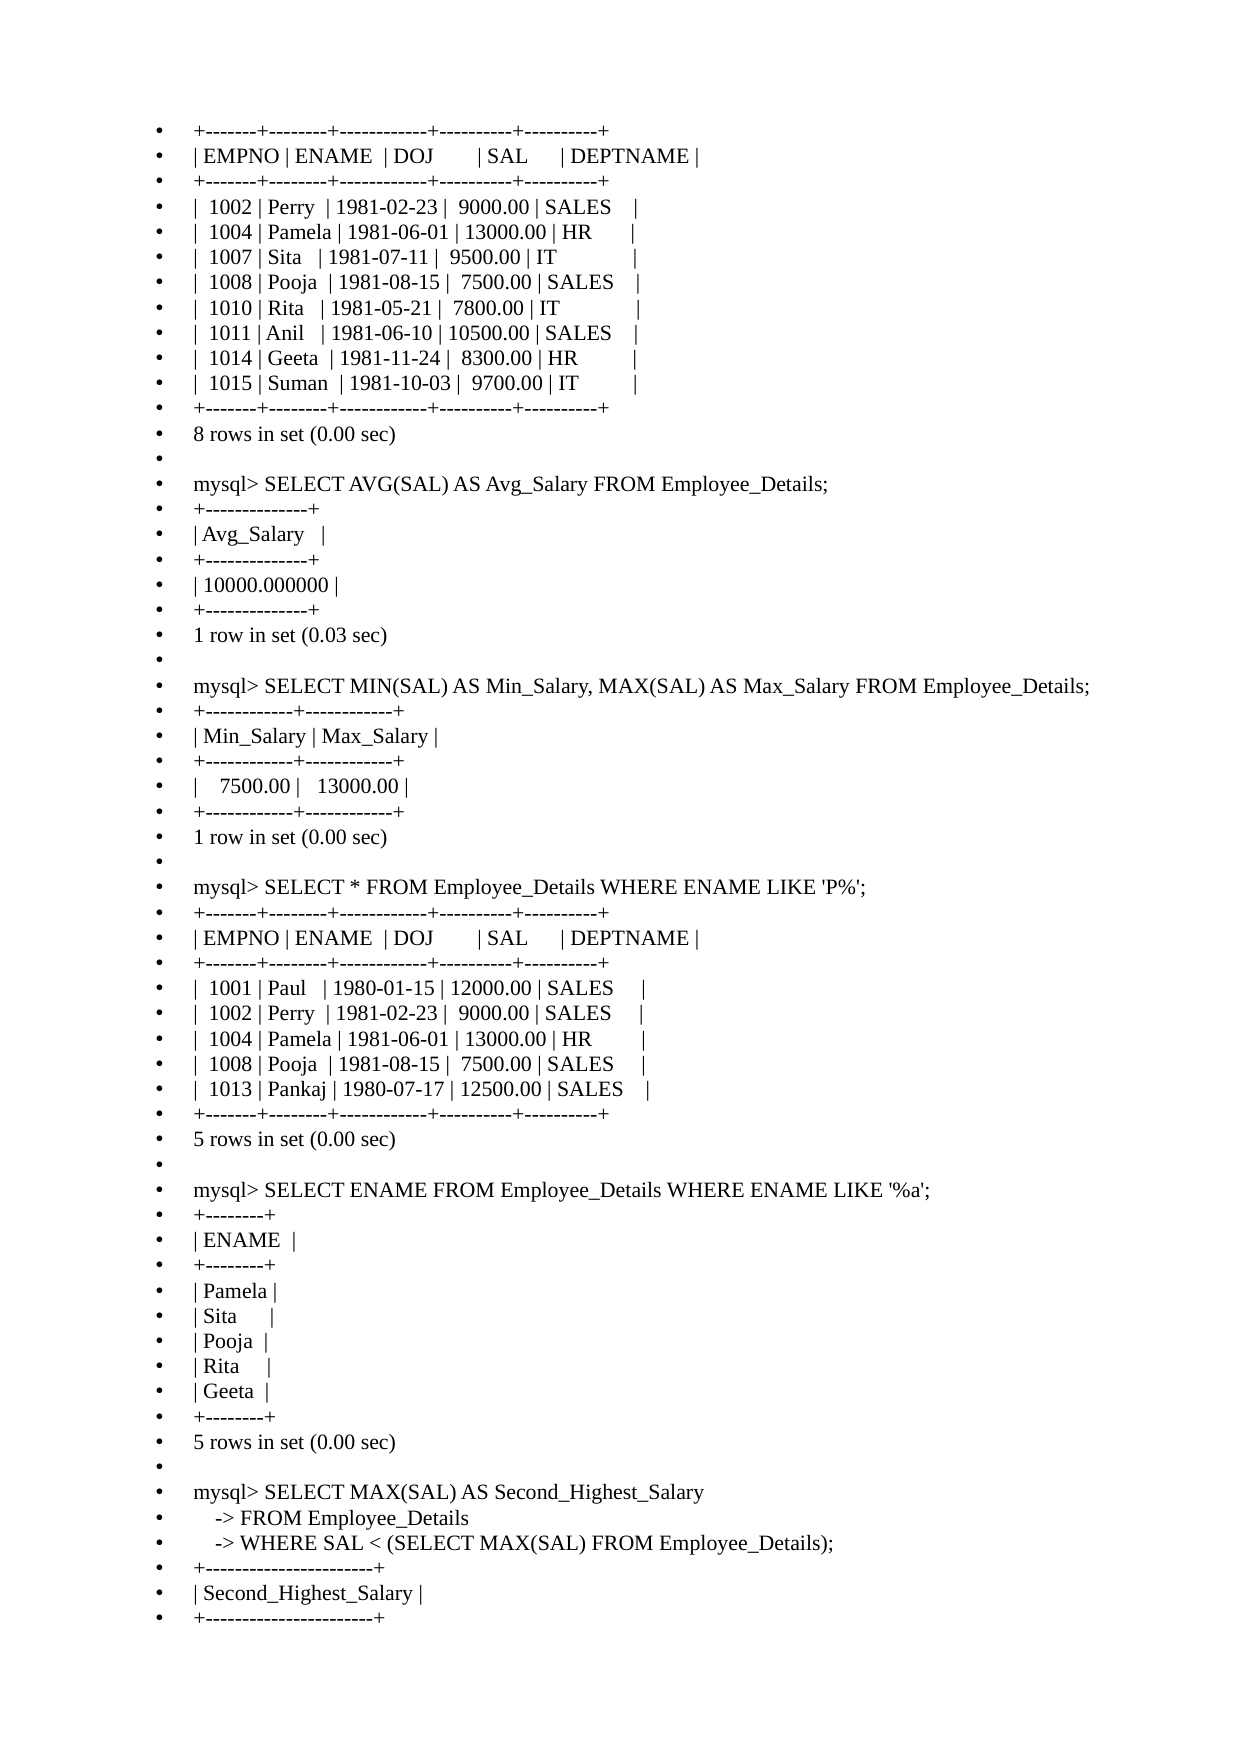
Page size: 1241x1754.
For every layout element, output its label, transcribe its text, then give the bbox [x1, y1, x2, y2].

list +-----------------------+ [156, 1605, 1122, 1631]
list | ENAME | [156, 1227, 1122, 1252]
list +-------+--------+------------+----------+----------+ [156, 168, 1122, 194]
list mysql> SELECT * FROM Employee_Details WHERE ENAME LIKE 'P%'; [156, 874, 1122, 899]
list | Avg_Salary | [156, 521, 1122, 547]
list +------------+------------+ [156, 799, 1122, 824]
list +-------+--------+------------+----------+----------+ [156, 395, 1122, 421]
list | 1004 | Pamela | 1981-06-01 | 13000.00 | HR | [156, 219, 1122, 244]
list | EMPNO | ENAME | DOJ | SAL | DEPTNAME | [156, 925, 1122, 950]
list | 1011 | Anil | 1981-06-10 | 10500.00 | SALES | [156, 320, 1122, 345]
list | 1014 | Geeta | 1981-11-24 | 8300.00 | HR | [156, 345, 1122, 370]
list | Pamela | [156, 1278, 1122, 1303]
list | 10000.000000 | [156, 572, 1122, 597]
list +-------+--------+------------+----------+----------+ [156, 899, 1122, 925]
list +--------------+ [156, 597, 1122, 622]
list | 1004 | Pamela | 1981-06-01 | 13000.00 | HR | [156, 1026, 1122, 1051]
list | Pooja | [156, 1328, 1122, 1353]
list | Geeta | [156, 1378, 1122, 1404]
list | 1013 | Pankaj | 1980-07-17 | 12500.00 | SALES | [156, 1076, 1122, 1101]
list mysql> SELECT AVG(SAL) AS Avg_Salary FROM Employee_Details; [156, 471, 1122, 496]
list | 7500.00 | 13000.00 | [156, 773, 1122, 799]
list | 1008 | Pooja | 1981-08-15 | 7500.00 | SALES | [156, 1051, 1122, 1076]
list | 1002 | Perry | 1981-02-23 | 9000.00 | SALES | [156, 194, 1122, 219]
list | Rita | [156, 1353, 1122, 1378]
list | 1002 | Perry | 1981-02-23 | 9000.00 | SALES | [156, 1000, 1122, 1026]
list +--------+ [156, 1404, 1122, 1429]
list | Sita | [156, 1303, 1122, 1328]
list +-------+--------+------------+----------+----------+ [156, 118, 1122, 143]
list 1 row in set (0.00 sec) [156, 824, 1122, 849]
list mysql> SELECT ENAME FROM Employee_Details WHERE ENAME LIKE '%a'; [156, 1177, 1122, 1202]
list +-------+--------+------------+----------+----------+ [156, 1101, 1122, 1126]
list -> FROM Employee_Details [156, 1504, 1122, 1530]
list | 1008 | Pooja | 1981-08-15 | 7500.00 | SALES | [156, 269, 1122, 294]
list 5 rows in set (0.00 sec) [156, 1126, 1122, 1152]
list | 1001 | Paul | 1980-01-15 | 12000.00 | SALES | [156, 975, 1122, 1000]
list mysql> SELECT MIN(SAL) AS Min_Salary, MAX(SAL) AS Max_Salary FROM Employee_Details; [156, 673, 1122, 698]
list +--------------+ [156, 547, 1122, 572]
list +--------------+ [156, 496, 1122, 521]
list +------------+------------+ [156, 748, 1122, 773]
list +-------+--------+------------+----------+----------+ [156, 950, 1122, 975]
list +--------+ [156, 1202, 1122, 1227]
list +------------+------------+ [156, 698, 1122, 723]
list +-----------------------+ [156, 1555, 1122, 1580]
list +--------+ [156, 1252, 1122, 1278]
list 1 row in set (0.03 sec) [156, 622, 1122, 647]
list | Min_Salary | Max_Salary | [156, 723, 1122, 748]
list mysql> SELECT MAX(SAL) AS Second_Highest_Salary [156, 1479, 1122, 1504]
list 5 rows in set (0.00 sec) [156, 1429, 1122, 1454]
list | Second_Highest_Salary | [156, 1580, 1122, 1605]
list | 1007 | Sita | 1981-07-11 | 9500.00 | IT | [156, 244, 1122, 269]
list 8 rows in set (0.00 sec) [156, 421, 1122, 446]
list -> WHERE SAL < (SELECT MAX(SAL) FROM Employee_Details); [156, 1530, 1122, 1555]
list | EMPNO | ENAME | DOJ | SAL | DEPTNAME | [156, 143, 1122, 168]
list | 1010 | Rita | 1981-05-21 | 7800.00 | IT | [156, 294, 1122, 320]
list | 1015 | Suman | 1981-10-03 | 9700.00 | IT | [156, 370, 1122, 395]
